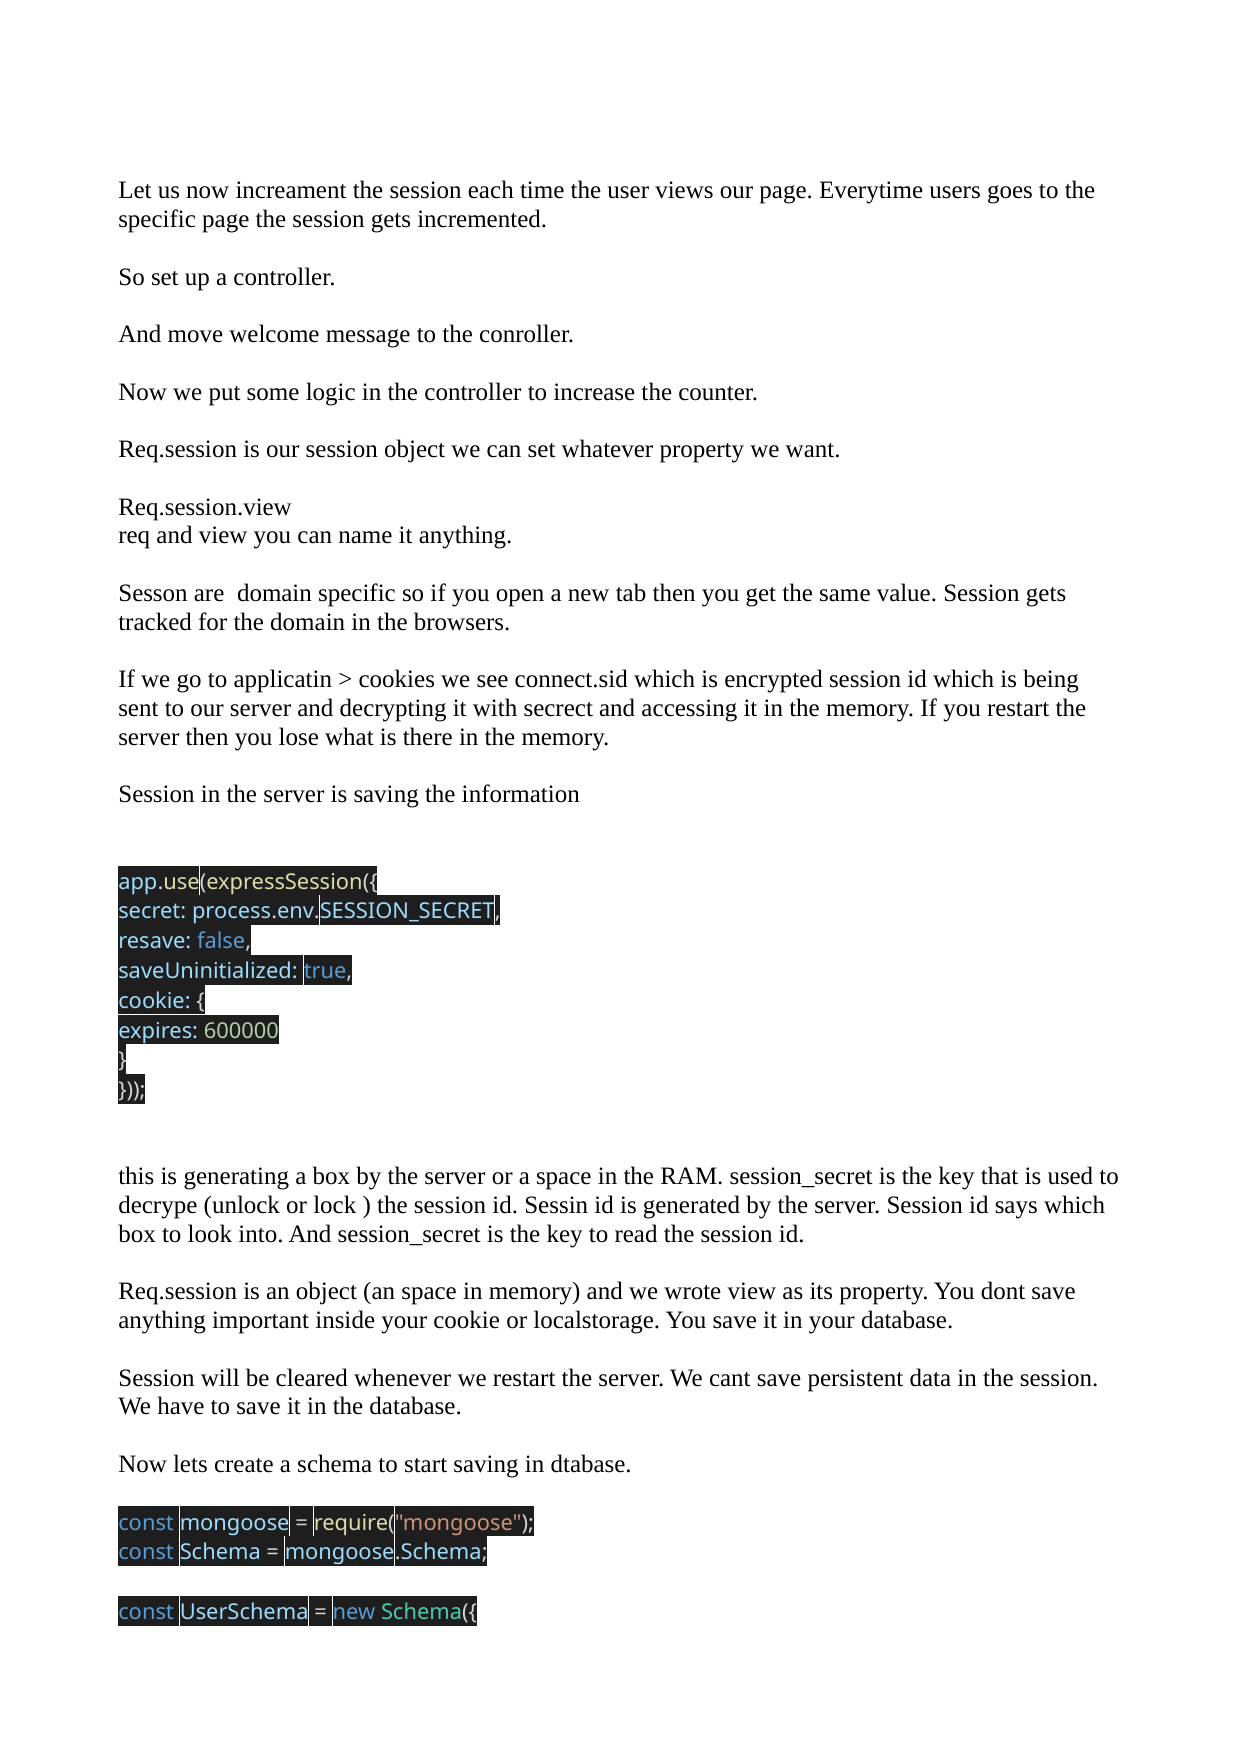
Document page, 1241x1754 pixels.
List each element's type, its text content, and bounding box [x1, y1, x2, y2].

text cookie: { [118, 985, 1122, 1014]
text If we go to applicatin > cookies we see connect.sid which is encrypted session id which is being sent to our server and decrypting it with secrect and accessing it in the memory. If you restart the server then you lose what is there in the memory. [118, 664, 1122, 751]
text Req.session.view [118, 492, 1122, 521]
text this is generating a box by the server or a space in the RAM. session_secret is the key that is used to decrype (unlock or lock ) the session id. Sessin id is generated by the server. Session id says which box to look into. And session_secret is the key to read the session id. [118, 1161, 1122, 1248]
text })); [118, 1074, 1122, 1104]
text expires: 600000 [118, 1014, 1122, 1044]
text Req.session is an object (an space in memory) and we wrote view as its property. You dont save anything important inside your cookie or localstorage. You save it in your database. [118, 1276, 1122, 1334]
text const Schema = mongoose.Schema; [118, 1536, 1122, 1566]
text const UserSchema = new Schema({ [118, 1596, 1122, 1626]
text And move welcome message to the conroller. [118, 319, 1122, 348]
text So set up a controller. [118, 262, 1122, 291]
text secret: process.env.SESSION_SECRET, [118, 895, 1122, 925]
text resave: false, [118, 925, 1122, 955]
text req and view you can name it anything. [118, 521, 1122, 549]
text Let us now increament the session each time the user views our page. Everytime users goes to the specific page the session gets incremented. [118, 176, 1122, 233]
text } [118, 1044, 1122, 1074]
text Req.session is our session object we can set whatever property we want. [118, 434, 1122, 463]
text Session will be cleared whenever we restart the server. We cant save persistent data in the session. We have to save it in the database. [118, 1363, 1122, 1420]
text saveUninitialized: true, [118, 955, 1122, 985]
text const mongoose = require("mongoose"); [118, 1506, 1122, 1536]
text Now lets create a schema to start saving in dtabase. [118, 1449, 1122, 1478]
text app.use(expressSession({ [118, 866, 1122, 895]
text Now we put some logic in the controller to increase the counter. [118, 377, 1122, 406]
text Session in the server is saving the information [118, 779, 1122, 808]
text Sesson are domain specific so if you open a new tab then you get the same value. Session gets tracked for the domain in the browsers. [118, 578, 1122, 636]
